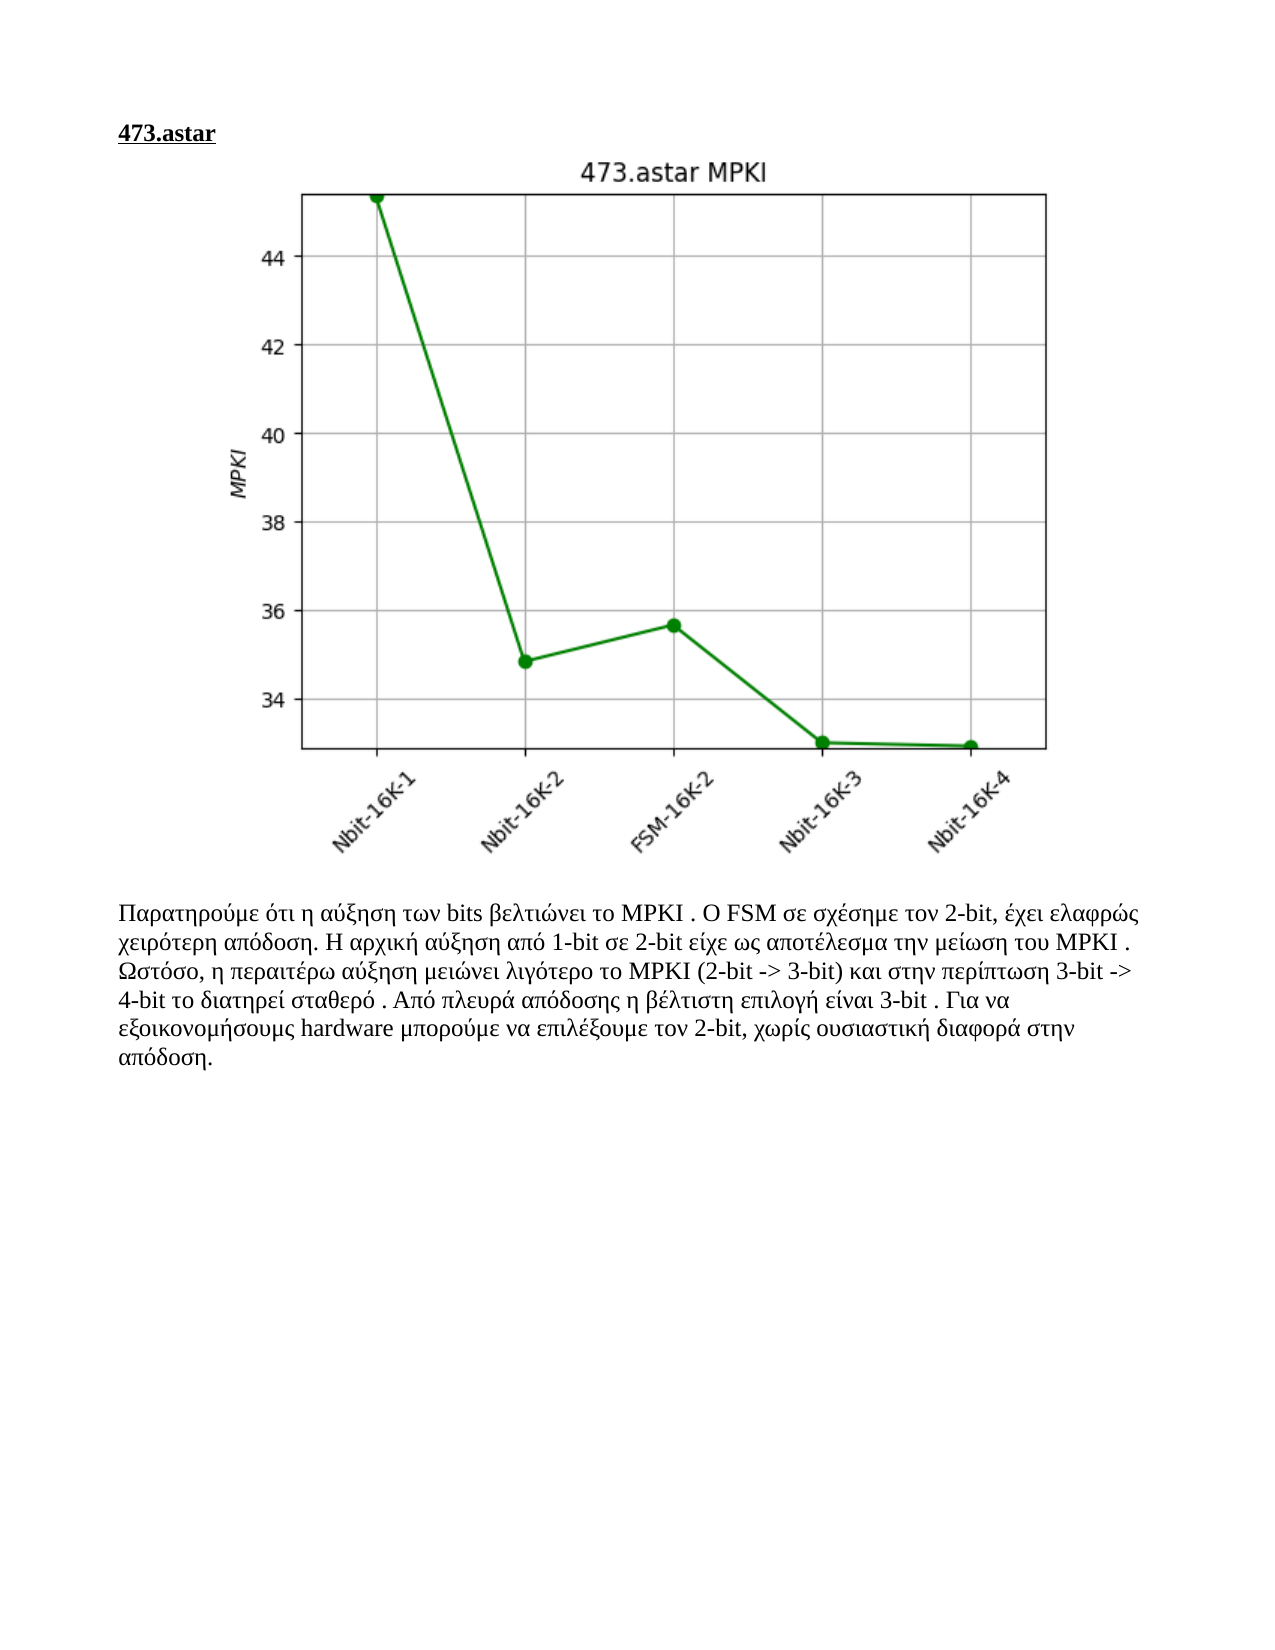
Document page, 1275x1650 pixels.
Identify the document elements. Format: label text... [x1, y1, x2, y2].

text Παρατηρούμε ότι η αύξηση των bits βελτιώνει το MPKI . Ο FSM σε σχέσημε τον 2-bit, έχει ελαφρώς χειρότερη απόδοση. Η αρχική αύξηση από 1-bit σε 2-bit είχε ως αποτέλεσμα την μείωση του MPKI . Ωστόσο, η περαιτέρω αύξηση μειώνει λιγότερο το MPKI (2-bit -> 3-bit) και στην περίπτωση 3-bit -> 4-bit το διατηρεί σταθερό . Από πλευρά απόδοσης η βέλτιστη επιλογή είναι 3-bit . Για να εξοικονομήσουμς hardware μπορούμε να επιλέξουμε τον 2-bit, χωρίς ουσιαστική διαφορά στην απόδοση. [118, 898, 1157, 1071]
text 473.astar [118, 118, 1157, 147]
picture [216, 146, 1059, 870]
